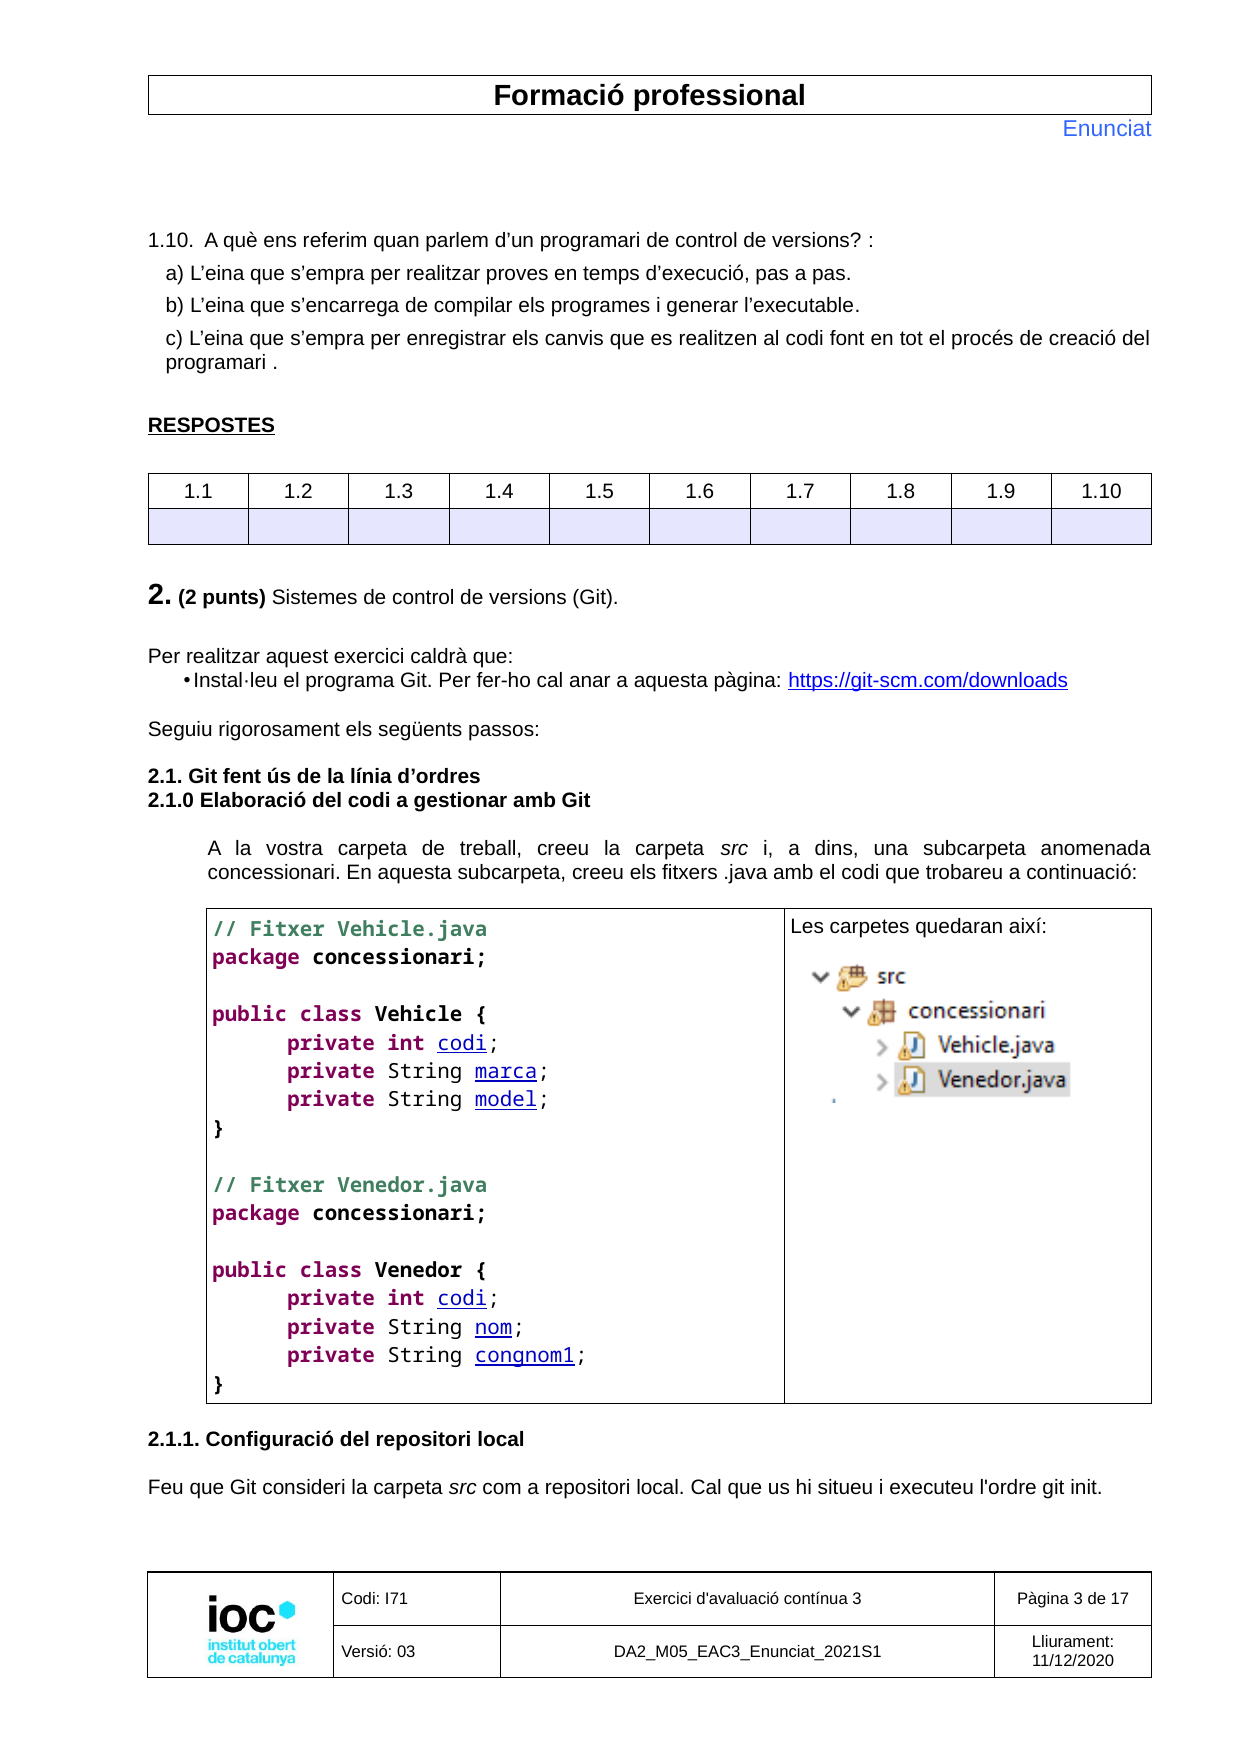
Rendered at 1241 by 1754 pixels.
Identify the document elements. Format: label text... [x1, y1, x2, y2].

text Per realitzar aquest exercici caldrà que: [148, 644, 1151, 668]
table_header 1.4 [450, 474, 549, 508]
text 2.1.0 Elaboració del codi a gestionar amb Git [148, 788, 1151, 812]
text Seguiu rigorosament els següents passos: [148, 716, 1151, 740]
list Instal·leu el programa Git. Per fer-ho cal anar a aquesta pàgina: https://git-scm.com/downloads [183, 668, 1151, 692]
text 2.1.1. Configuració del repositori local [148, 1427, 1151, 1451]
table_header 1.6 [650, 474, 750, 508]
text 2.1. Git fent ús de la línia d’ordres [148, 764, 1151, 788]
picture [803, 961, 1086, 1103]
table_header 1.1 [149, 474, 248, 508]
table_cell [149, 509, 248, 544]
picture [195, 1581, 309, 1677]
table_header 1.7 [751, 474, 850, 508]
table_header 1.9 [952, 474, 1051, 508]
text a) L’eina que s’empra per realitzar proves en temps d’execució, pas a pas. [165, 261, 1151, 284]
table_cell [851, 509, 951, 544]
table_header 1.8 [851, 474, 951, 508]
table_header 1.3 [349, 474, 449, 508]
table_header 1.10 [1052, 474, 1151, 508]
table_cell [751, 509, 850, 544]
table_cell [249, 509, 348, 544]
text RESPOSTES [148, 413, 1151, 437]
table_cell [650, 509, 750, 544]
table_cell [952, 509, 1051, 544]
table_header [785, 1103, 1151, 1403]
table_header 1.5 [550, 474, 649, 508]
text c) L’eina que s’empra per enregistrar els canvis que es realitzen al codi font en tot el procés de creació del programari . [165, 326, 1151, 374]
table_header Les carpetes quedaran així: [785, 909, 1151, 1102]
table_cell [1052, 509, 1151, 544]
table_cell [550, 509, 649, 544]
table_header // Fitxer Vehicle.java package concessionari; public class Vehicle { private int codi; private String marca; private String model; } // Fitxer Venedor.java package concessionari; public class Venedor { private int codi; private String nom; private String congnom1; } [207, 909, 784, 1403]
text 1.10. A què ens referim quan parlem d’un programari de control de versions? : [148, 228, 1151, 252]
table_cell [450, 509, 549, 544]
table_cell [349, 509, 449, 544]
text b) L’eina que s’encarrega de compilar els programes i generar l’executable. [165, 293, 1151, 317]
text 2. (2 punts) Sistemes de control de versions (Git). [148, 577, 1151, 611]
text A la vostra carpeta de treball, creeu la carpeta src i, a dins, una subcarpeta anomenada concessionari. En aquesta subcarpeta, creeu els fitxers .java amb el codi que trobareu a continuació: [207, 836, 1151, 884]
text Feu que Git consideri la carpeta src com a repositori local. Cal que us hi situeu i executeu l'ordre git init. [148, 1475, 1151, 1499]
table_header 1.2 [249, 474, 348, 508]
